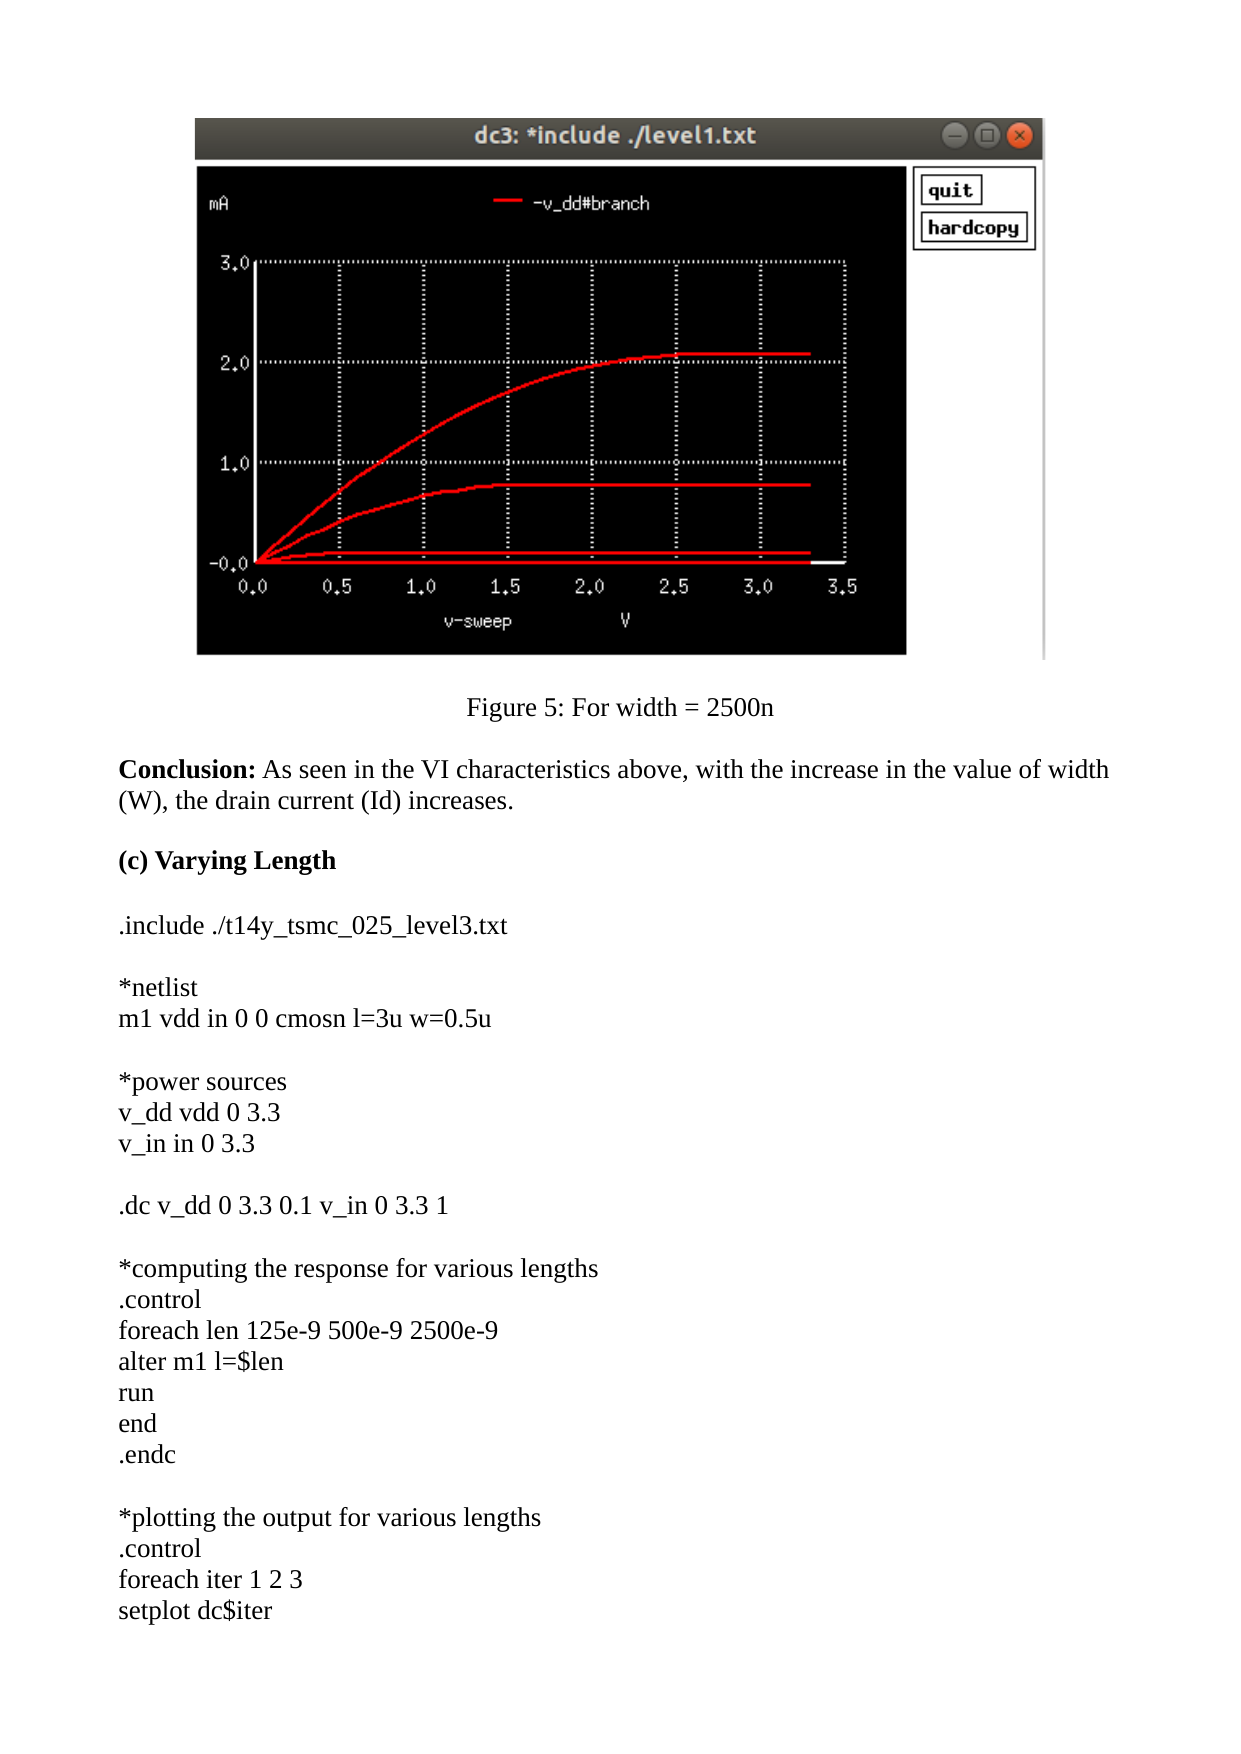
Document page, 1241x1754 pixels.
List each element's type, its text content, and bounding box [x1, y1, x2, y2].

text setplot dc$iter [118, 1594, 1122, 1625]
text v_dd vdd 0 3.3 [118, 1096, 1122, 1127]
text .control [118, 1532, 1122, 1563]
text *power sources [118, 1065, 1122, 1096]
text .include ./t14y_tsmc_025_level3.txt [118, 909, 1122, 940]
picture [194, 118, 1046, 660]
text run [118, 1376, 1122, 1407]
text end [118, 1407, 1122, 1438]
text Figure 5: For width = 2500n [118, 691, 1122, 722]
text m1 vdd in 0 0 cmosn l=3u w=0.5u [118, 1002, 1122, 1034]
text *plotting the output for various lengths [118, 1501, 1122, 1532]
text .dc v_dd 0 3.3 0.1 v_in 0 3.3 1 [118, 1189, 1122, 1221]
text *netlist [118, 971, 1122, 1002]
text (c) Varying Length [118, 844, 1122, 876]
text .endc [118, 1438, 1122, 1470]
text foreach iter 1 2 3 [118, 1563, 1122, 1594]
text foreach len 125e-9 500e-9 2500e-9 [118, 1314, 1122, 1345]
text alter m1 l=$len [118, 1345, 1122, 1376]
text v_in in 0 3.3 [118, 1127, 1122, 1158]
text .control [118, 1283, 1122, 1314]
text *computing the response for various lengths [118, 1252, 1122, 1283]
text Conclusion: As seen in the VI characteristics above, with the increase in the value of width (W), the drain current (Id) increases. [118, 753, 1122, 816]
